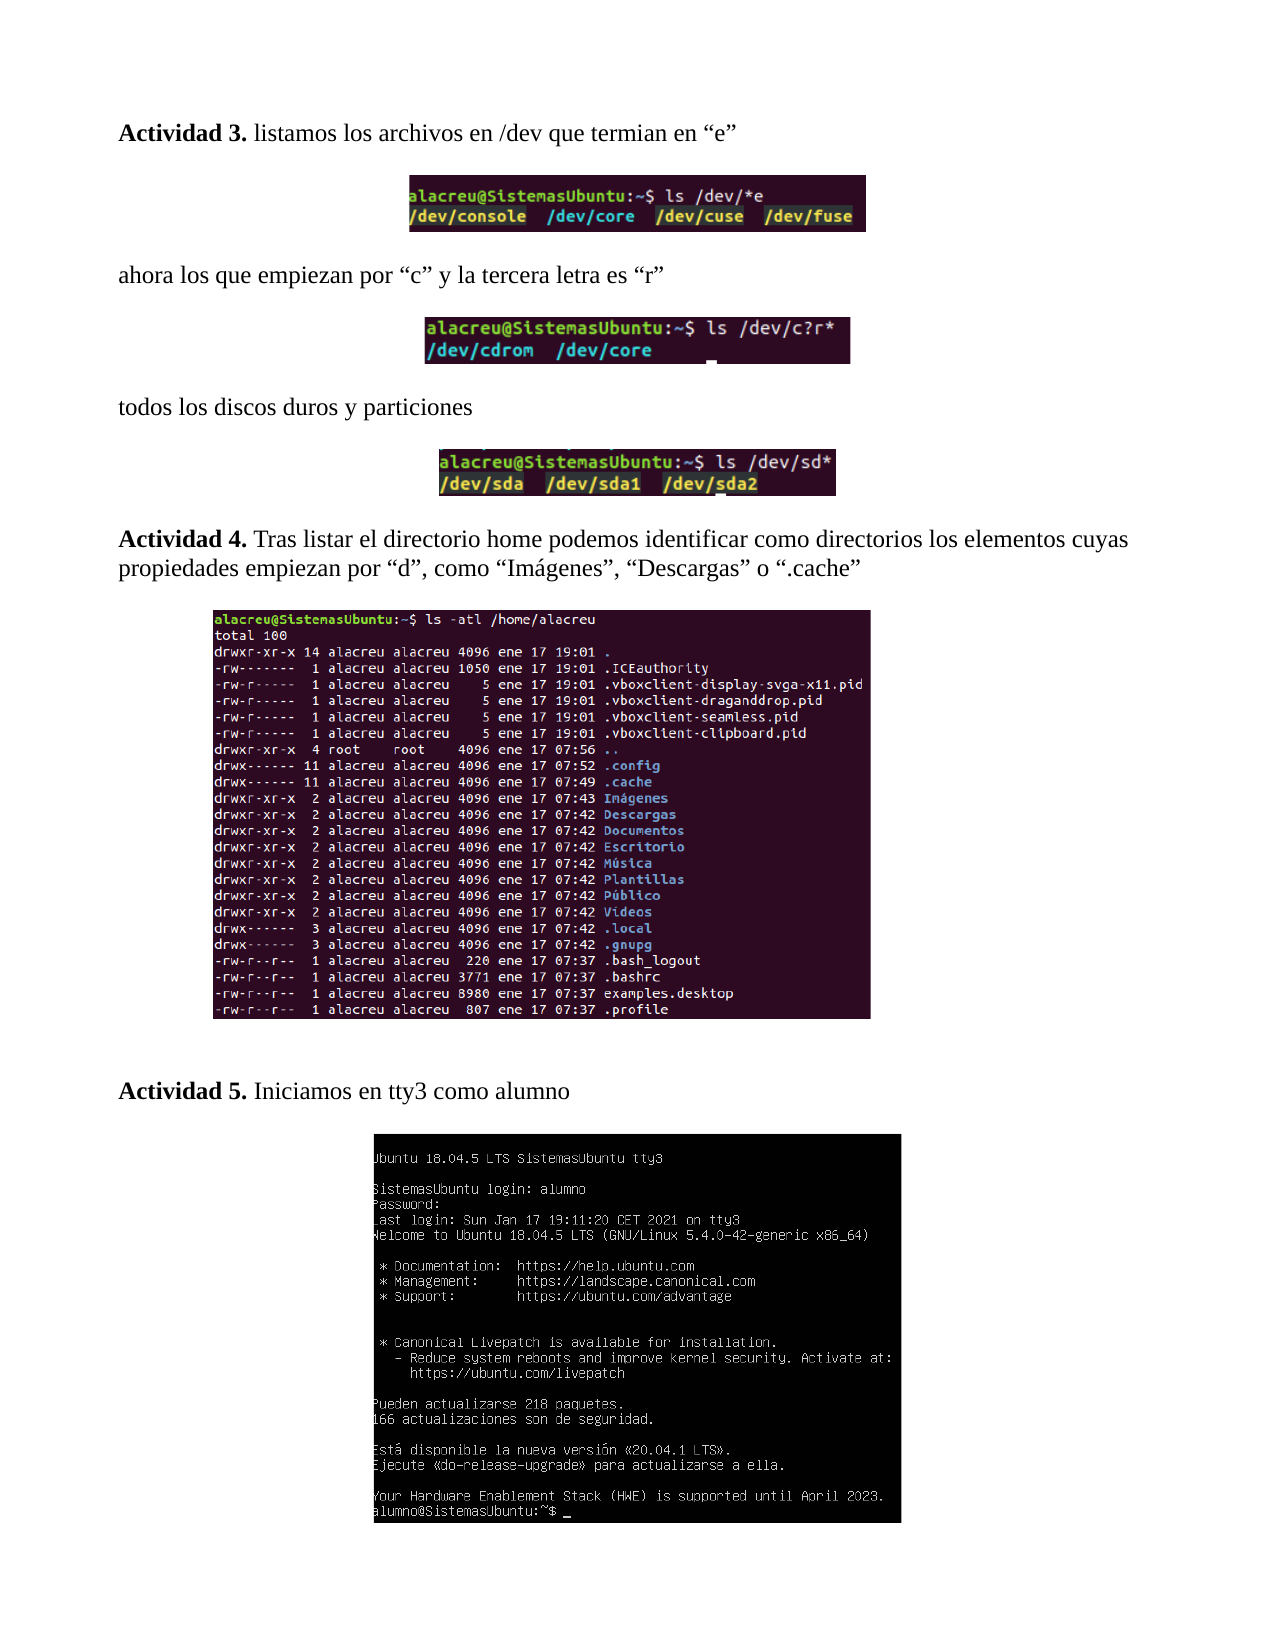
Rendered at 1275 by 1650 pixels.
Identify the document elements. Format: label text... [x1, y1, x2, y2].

picture [373, 1133, 902, 1523]
text ahora los que empiezan por “c” y la tercera letra es “r” [118, 260, 1157, 289]
text Actividad 5. Iniciamos en tty3 como alumno [118, 1076, 1157, 1105]
text todos los discos duros y particiones [118, 392, 1157, 421]
picture [439, 449, 836, 496]
text Actividad 3. listamos los archivos en /dev que termian en “e” [118, 118, 1157, 147]
picture [409, 175, 866, 232]
picture [424, 317, 851, 364]
text Actividad 4. Tras listar el directorio home podemos identificar como directorios los elementos cuyas propiedades empiezan por “d”, como “Imágenes”, “Descargas” o “.cache” [118, 524, 1157, 582]
picture [213, 610, 871, 1019]
